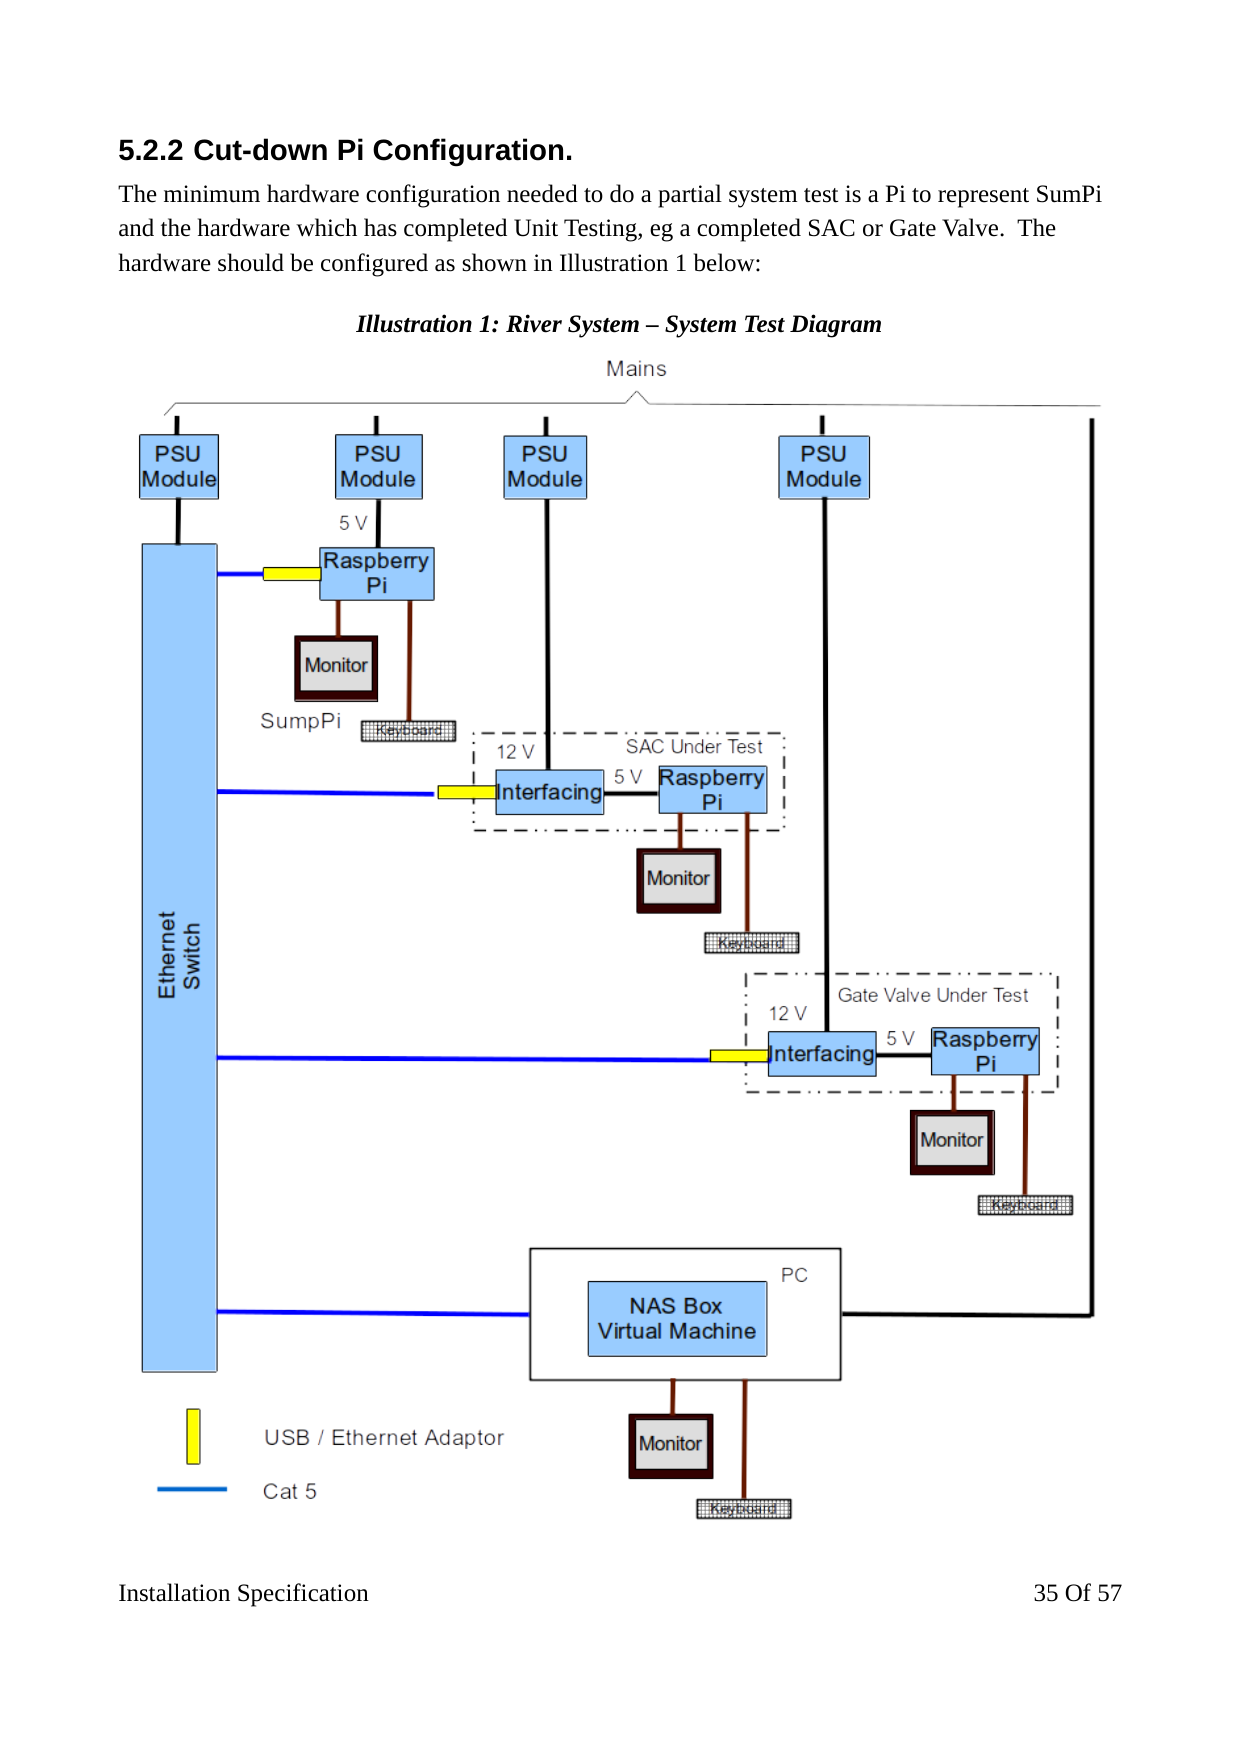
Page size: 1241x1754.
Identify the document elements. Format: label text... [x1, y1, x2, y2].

picture [118, 350, 1123, 1536]
text The minimum hardware configuration needed to do a partial system test is a Pi to represent SumPi and the hardware which has completed Unit Testing, eg a completed SAC or Gate Valve. The hardware should be configured as shown in Illustration 1 below: [118, 179, 1122, 277]
subtitle Illustration 1: River System – System Test Diagram [118, 309, 1122, 338]
subtitle Cut-down Pi Configuration. [118, 133, 1122, 166]
